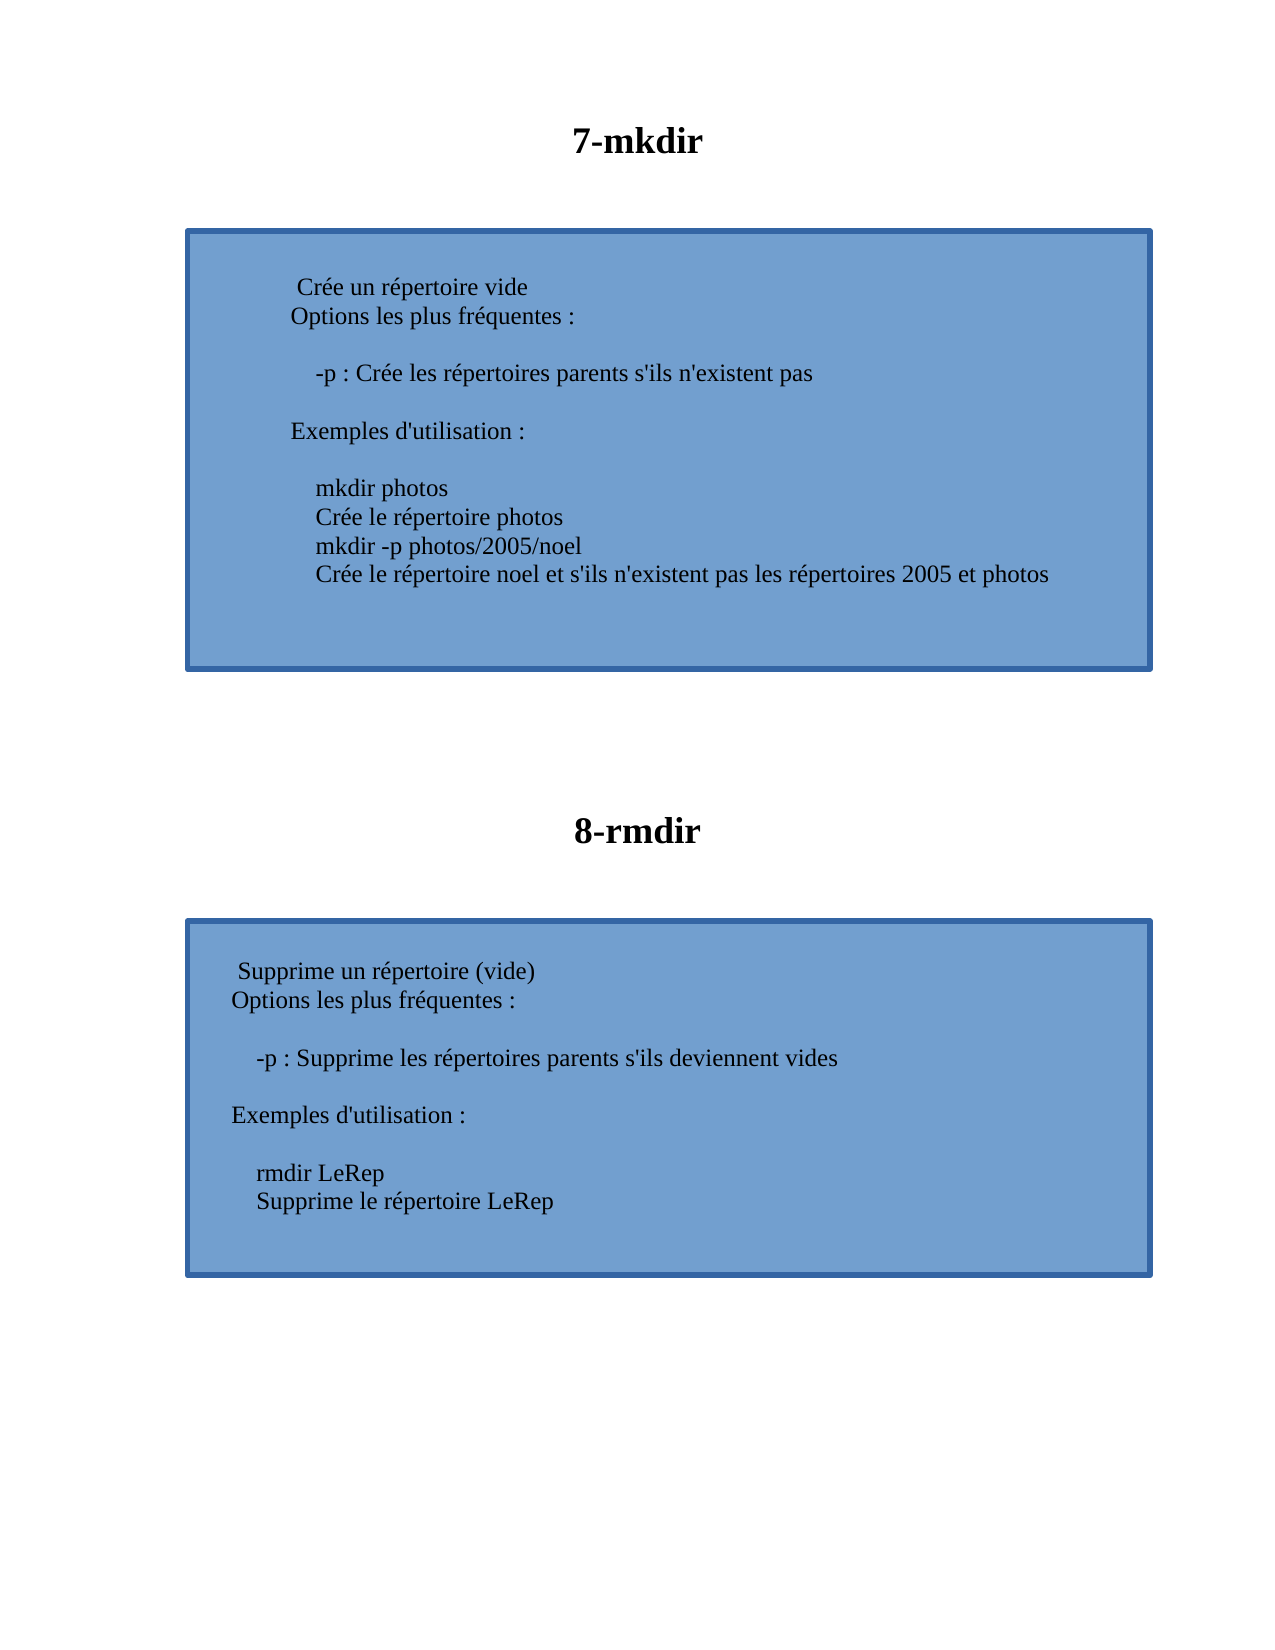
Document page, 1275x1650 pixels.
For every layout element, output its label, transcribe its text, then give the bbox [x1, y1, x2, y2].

text 7-mkdir [118, 118, 1157, 161]
text 8-rmdir [118, 808, 1157, 851]
